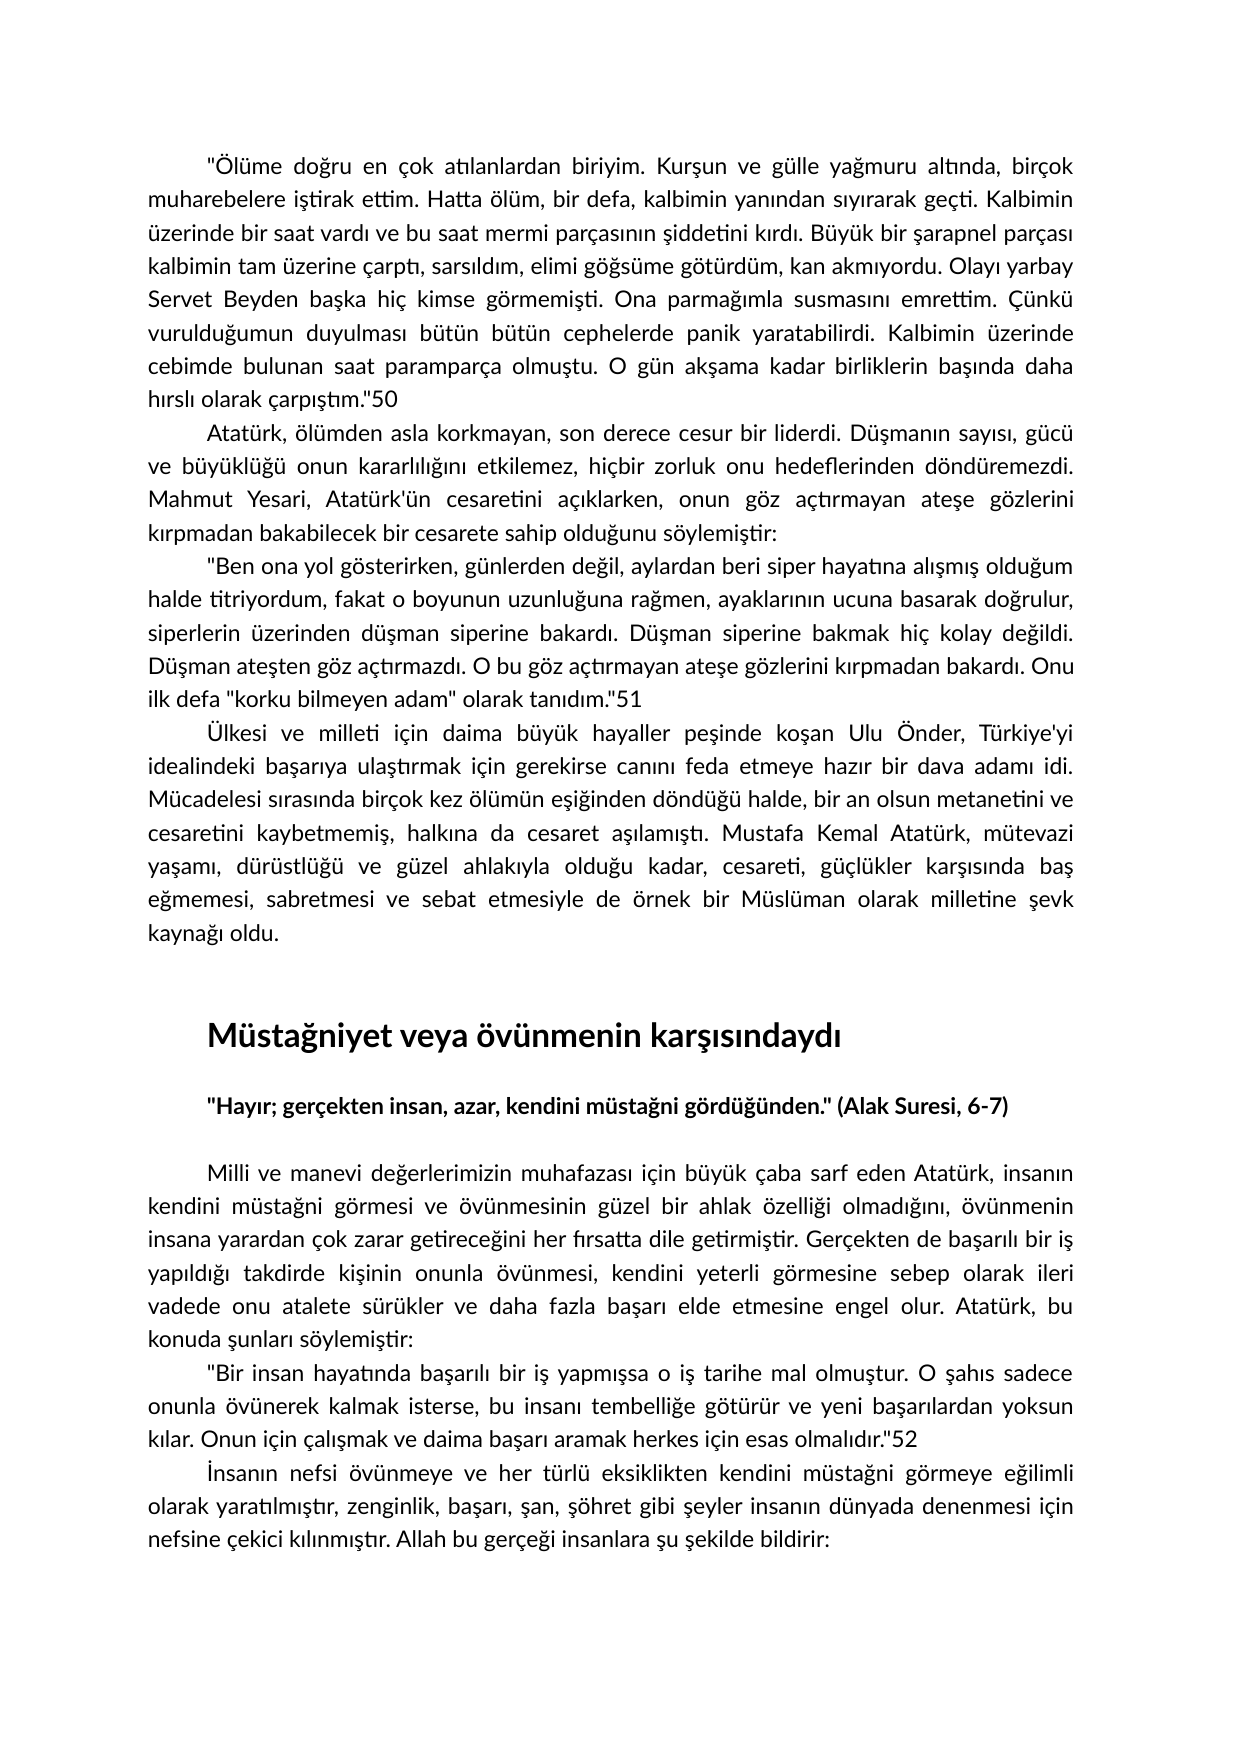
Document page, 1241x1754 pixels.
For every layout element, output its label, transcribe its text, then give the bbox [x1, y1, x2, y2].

text Milli ve manevi değerlerimizin muhafazası için büyük çaba sarf eden Atatürk, insanın kendini müstağni görmesi ve övünmesinin güzel bir ahlak özelliği olmadığını, övünmenin insana yarardan çok zarar getireceğini her fırsatta dile getirmiştir. Gerçekten de başarılı bir iş yapıldığı takdirde kişinin onunla övünmesi, kendini yeterli görmesine sebep olarak ileri vadede onu atalete sürükler ve daha fazla başarı elde etmesine engel olur. Atatürk, bu konuda şunları söylemiştir: [148, 1154, 1075, 1354]
text İnsanın nefsi övünmeye ve her türlü eksiklikten kendini müstağni görmeye eğilimli olarak yaratılmıştır, zenginlik, başarı, şan, şöhret gibi şeyler insanın dünyada denenmesi için nefsine çekici kılınmıştır. Allah bu gerçeği insanlara şu şekilde bildirir: [148, 1454, 1075, 1554]
subtitle Müstağniyet veya övünmenin karşısındaydı [148, 1014, 1075, 1054]
text Atatürk, ölümden asla korkmayan, son derece cesur bir liderdi. Düşmanın sayısı, gücü ve büyüklüğü onun kararlılığını etkilemez, hiçbir zorluk onu hedeflerinden döndüremezdi. Mahmut Yesari, Atatürk'ün cesaretini açıklarken, onun göz açtırmayan ateşe gözlerini kırpmadan bakabilecek bir cesarete sahip olduğunu söylemiştir: [148, 414, 1075, 548]
text Ülkesi ve milleti için daima büyük hayaller peşinde koşan Ulu Önder, Türkiye'yi idealindeki başarıya ulaştırmak için gerekirse canını feda etmeye hazır bir dava adamı idi. Mücadelesi sırasında birçok kez ölümün eşiğinden döndüğü halde, bir an olsun metanetini ve cesaretini kaybetmemiş, halkına da cesaret aşılamıştı. Mustafa Kemal Atatürk, mütevazi yaşamı, dürüstlüğü ve güzel ahlakıyla olduğu kadar, cesareti, güçlükler karşısında baş eğmemesi, sabretmesi ve sebat etmesiyle de örnek bir Müslüman olarak milletine şevk kaynağı oldu. [148, 714, 1075, 948]
text "Bir insan hayatında başarılı bir iş yapmışsa o iş tarihe mal olmuştur. O şahıs sadece onunla övünerek kalmak isterse, bu insanı tembelliğe götürür ve yeni başarılardan yoksun kılar. Onun için çalışmak ve daima başarı aramak herkes için esas olmalıdır."52 [148, 1354, 1075, 1454]
text "Ben ona yol gösterirken, günlerden değil, aylardan beri siper hayatına alışmış olduğum halde titriyordum, fakat o boyunun uzunluğuna rağmen, ayaklarının ucuna basarak doğrulur, siperlerin üzerinden düşman siperine bakardı. Düşman siperine bakmak hiç kolay değildi. Düşman ateşten göz açtırmazdı. O bu göz açtırmayan ateşe gözlerini kırpmadan bakardı. Onu ilk defa "korku bilmeyen adam" olarak tanıdım."51 [148, 548, 1075, 714]
text "Hayır; gerçekten insan, azar, kendini müstağni gördüğünden." (Alak Suresi, 6-7) [148, 1088, 1075, 1121]
text "Ölüme doğru en çok atılanlardan biriyim. Kurşun ve gülle yağmuru altında, birçok muharebelere iştirak ettim. Hatta ölüm, bir defa, kalbimin yanından sıyırarak geçti. Kalbimin üzerinde bir saat vardı ve bu saat mermi parçasının şiddetini kırdı. Büyük bir şarapnel parçası kalbimin tam üzerine çarptı, sarsıldım, elimi göğsüme götürdüm, kan akmıyordu. Olayı yarbay Servet Beyden başka hiç kimse görmemişti. Ona parmağımla susmasını emrettim. Çünkü vurulduğumun duyulması bütün bütün cephelerde panik yaratabilirdi. Kalbimin üzerinde cebimde bulunan saat paramparça olmuştu. O gün akşama kadar birliklerin başında daha hırslı olarak çarpıştım."50 [148, 148, 1075, 414]
